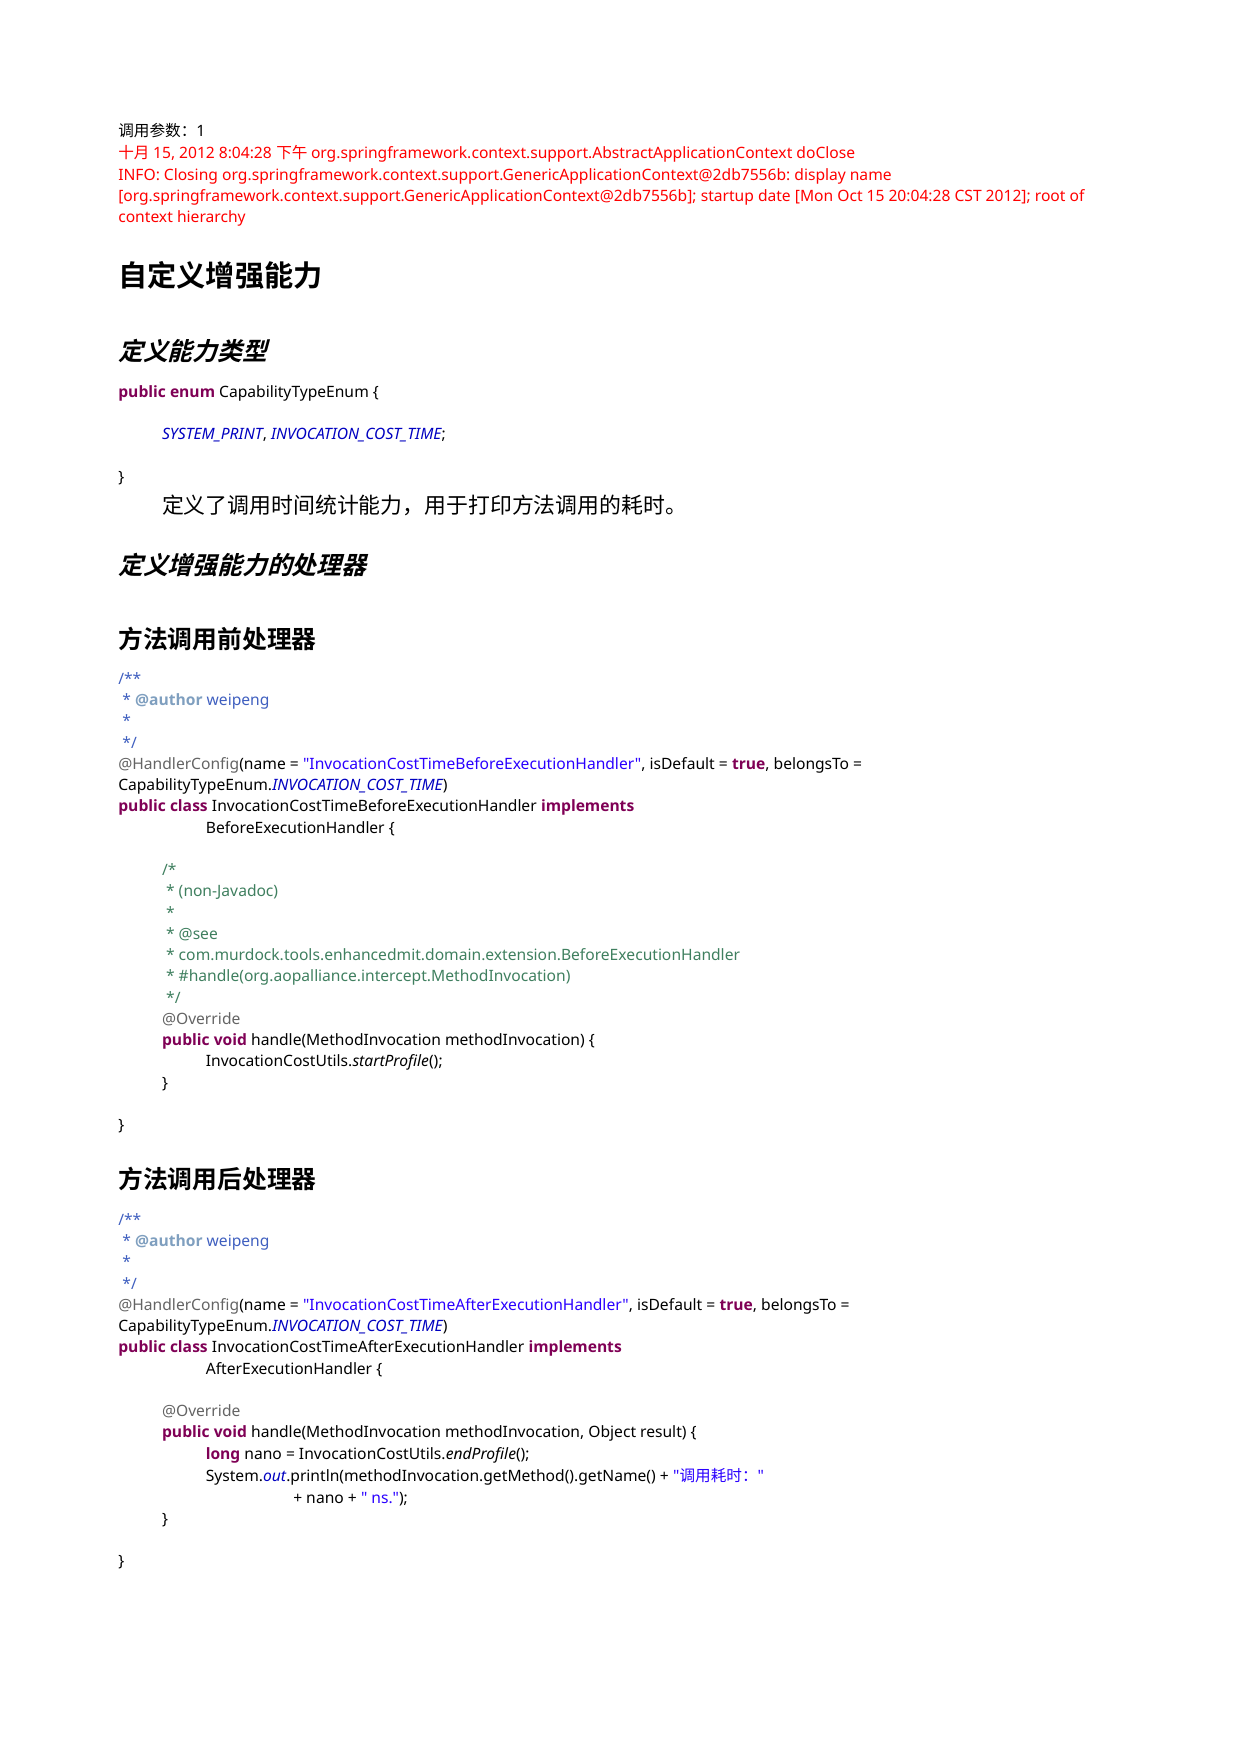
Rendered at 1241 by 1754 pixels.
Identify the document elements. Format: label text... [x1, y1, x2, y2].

text + nano + " ns."); [118, 1486, 1122, 1508]
text * [118, 710, 1122, 731]
text public void handle(MethodInvocation methodInvocation, Object result) { [118, 1421, 1122, 1442]
text * com.murdock.tools.enhancedmit.domain.extension.BeforeExecutionHandler [118, 944, 1122, 965]
text System.out.println(methodInvocation.getMethod().getName() + "调用耗时：" [118, 1464, 1122, 1486]
subtitle 自定义增强能力 [118, 252, 1122, 294]
text } [118, 1550, 1122, 1571]
text SYSTEM_PRINT, INVOCATION_COST_TIME; [118, 423, 1122, 444]
text 调用参数：1 [118, 118, 1122, 141]
text @HandlerConfig(name = "InvocationCostTimeAfterExecutionHandler", isDefault = true, belongsTo = CapabilityTypeEnum.INVOCATION_COST_TIME) [118, 1294, 1122, 1336]
text 十月 15, 2012 8:04:28 下午 org.springframework.context.support.AbstractApplicationContext doClose [118, 141, 1122, 163]
text * @author weipeng [118, 689, 1122, 710]
text INFO: Closing org.springframework.context.support.GenericApplicationContext@2db7556b: display name [org.springframework.context.support.GenericApplicationContext@2db7556b]; startup date [Mon Oct 15 20:04:28 CST 2012]; root of context hierarchy [118, 163, 1122, 227]
text * @author weipeng [118, 1230, 1122, 1251]
subtitle 定义能力类型 [118, 332, 1122, 368]
subtitle 方法调用后处理器 [118, 1160, 1122, 1196]
text public void handle(MethodInvocation methodInvocation) { [118, 1029, 1122, 1050]
text } [118, 1071, 1122, 1093]
text public class InvocationCostTimeBeforeExecutionHandler implements [118, 795, 1122, 816]
text */ [118, 986, 1122, 1008]
text public enum CapabilityTypeEnum { [118, 381, 1122, 402]
text /* [118, 859, 1122, 880]
text } [118, 466, 1122, 487]
text InvocationCostUtils.startProfile(); [118, 1050, 1122, 1071]
text */ [118, 731, 1122, 753]
text @HandlerConfig(name = "InvocationCostTimeBeforeExecutionHandler", isDefault = true, belongsTo = CapabilityTypeEnum.INVOCATION_COST_TIME) [118, 753, 1122, 795]
text /** [118, 668, 1122, 689]
subtitle 定义增强能力的处理器 [118, 546, 1122, 582]
text public class InvocationCostTimeAfterExecutionHandler implements [118, 1336, 1122, 1357]
text @Override [118, 1008, 1122, 1029]
text long nano = InvocationCostUtils.endProfile(); [118, 1442, 1122, 1464]
text 定义了调用时间统计能力，用于打印方法调用的耗时。 [118, 487, 1122, 521]
text /** [118, 1209, 1122, 1230]
text * (non-Javadoc) [118, 880, 1122, 901]
text AfterExecutionHandler { [118, 1357, 1122, 1379]
text } [118, 1114, 1122, 1135]
text } [118, 1508, 1122, 1529]
text */ [118, 1272, 1122, 1294]
text * [118, 1251, 1122, 1272]
text @Override [118, 1400, 1122, 1421]
text * #handle(org.aopalliance.intercept.MethodInvocation) [118, 965, 1122, 986]
subtitle 方法调用前处理器 [118, 619, 1122, 655]
text BeforeExecutionHandler { [118, 816, 1122, 838]
text * @see [118, 923, 1122, 944]
text * [118, 901, 1122, 923]
